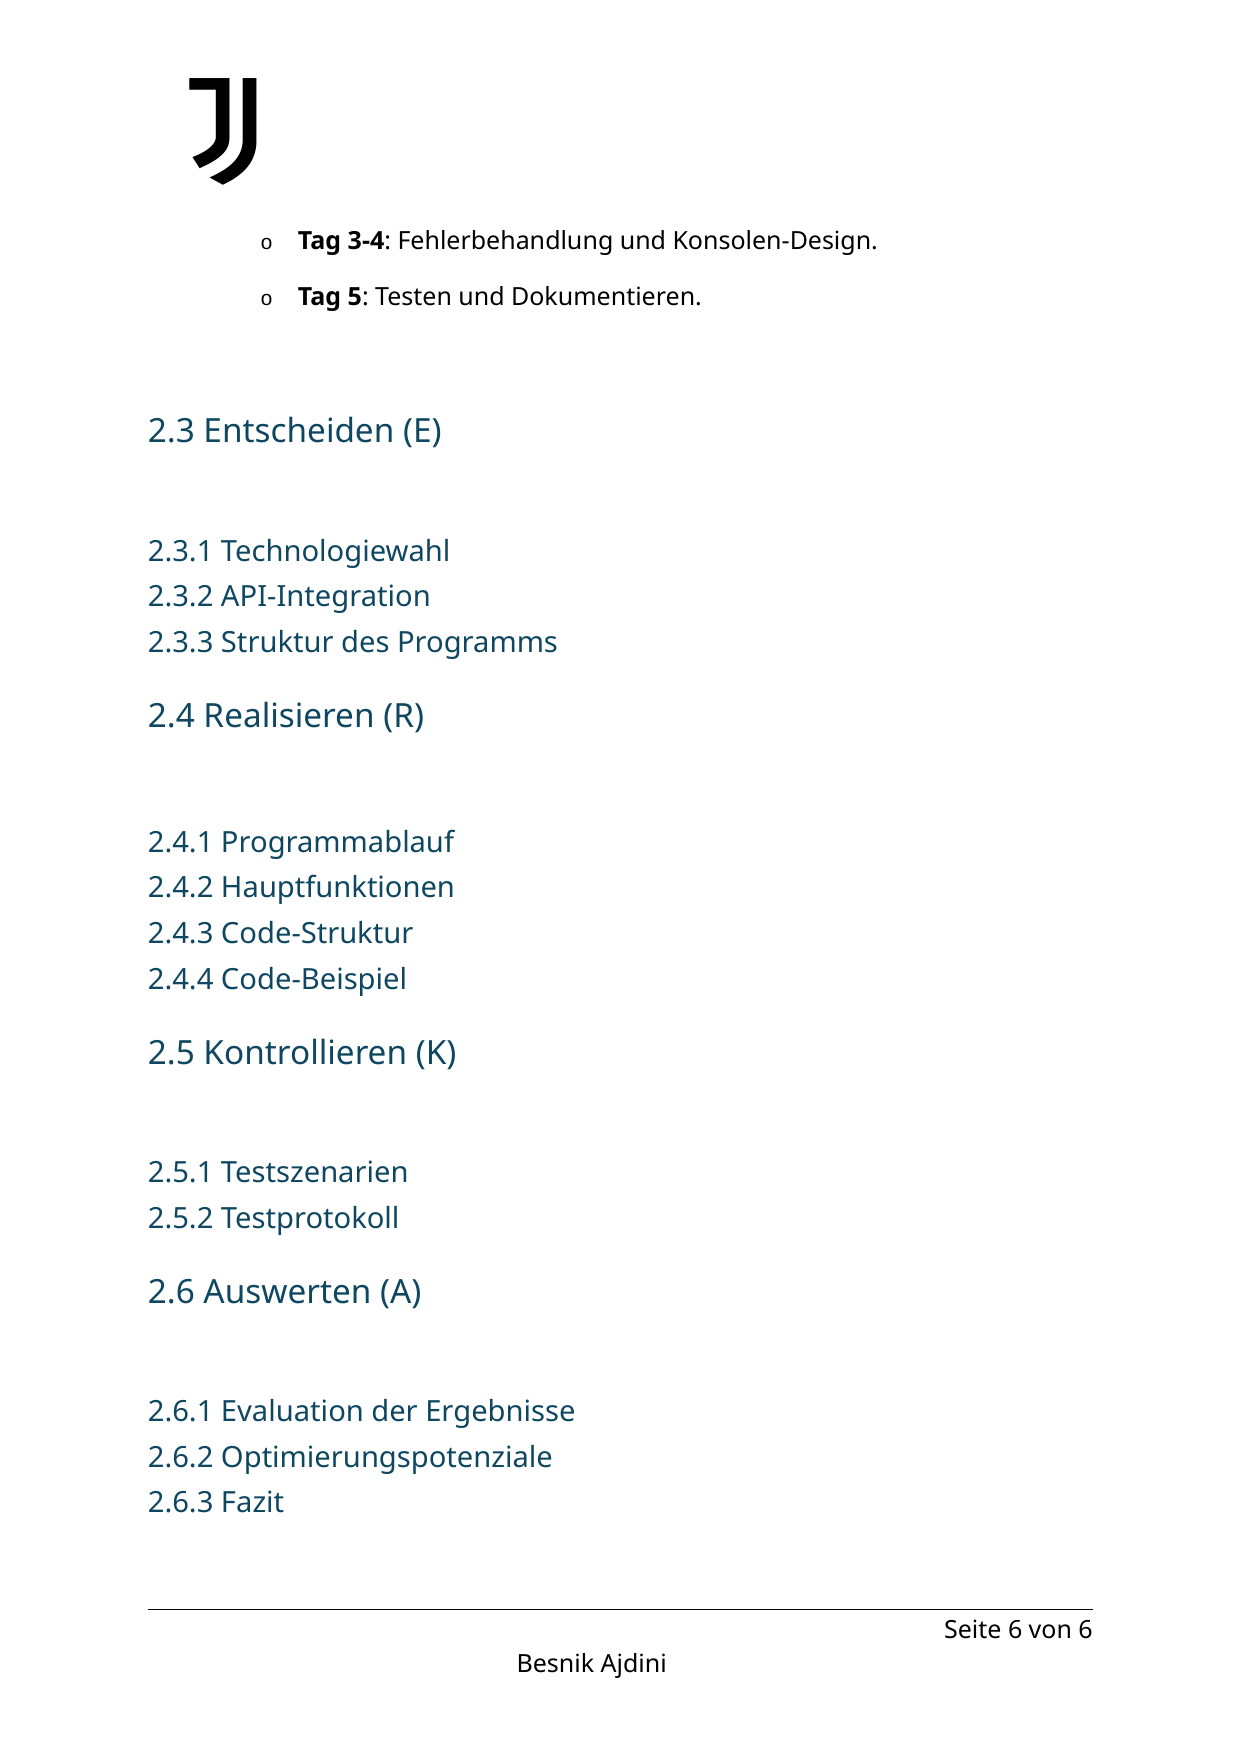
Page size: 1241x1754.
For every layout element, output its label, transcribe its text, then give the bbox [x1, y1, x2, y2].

list Tag 3-4: Fehlerbehandlung und Konsolen-Design. [260, 223, 1093, 257]
subtitle 2.4 Realisieren (R) [148, 692, 1093, 789]
list Tag 5: Testen und Dokumentieren. [260, 279, 1093, 313]
subtitle 2.3 Entscheiden (E) [148, 407, 1093, 452]
subtitle 2.4.1 Programmablauf 2.4.2 Hauptfunktionen 2.4.3 Code-Struktur 2.4.4 Code-Beispiel [148, 821, 1093, 998]
subtitle 2.5 Kontrollieren (K) [148, 1029, 1093, 1074]
subtitle 2.6 Auswerten (A) [148, 1268, 1093, 1313]
subtitle 2.5.1 Testszenarien 2.5.2 Testprotokoll [148, 1106, 1093, 1237]
subtitle 2.3.1 Technologiewahl 2.3.2 API-Integration 2.3.3 Struktur des Programms [148, 484, 1093, 661]
subtitle 2.6.1 Evaluation der Ergebnisse 2.6.2 Optimierungspotenziale 2.6.3 Fazit [148, 1345, 1093, 1521]
